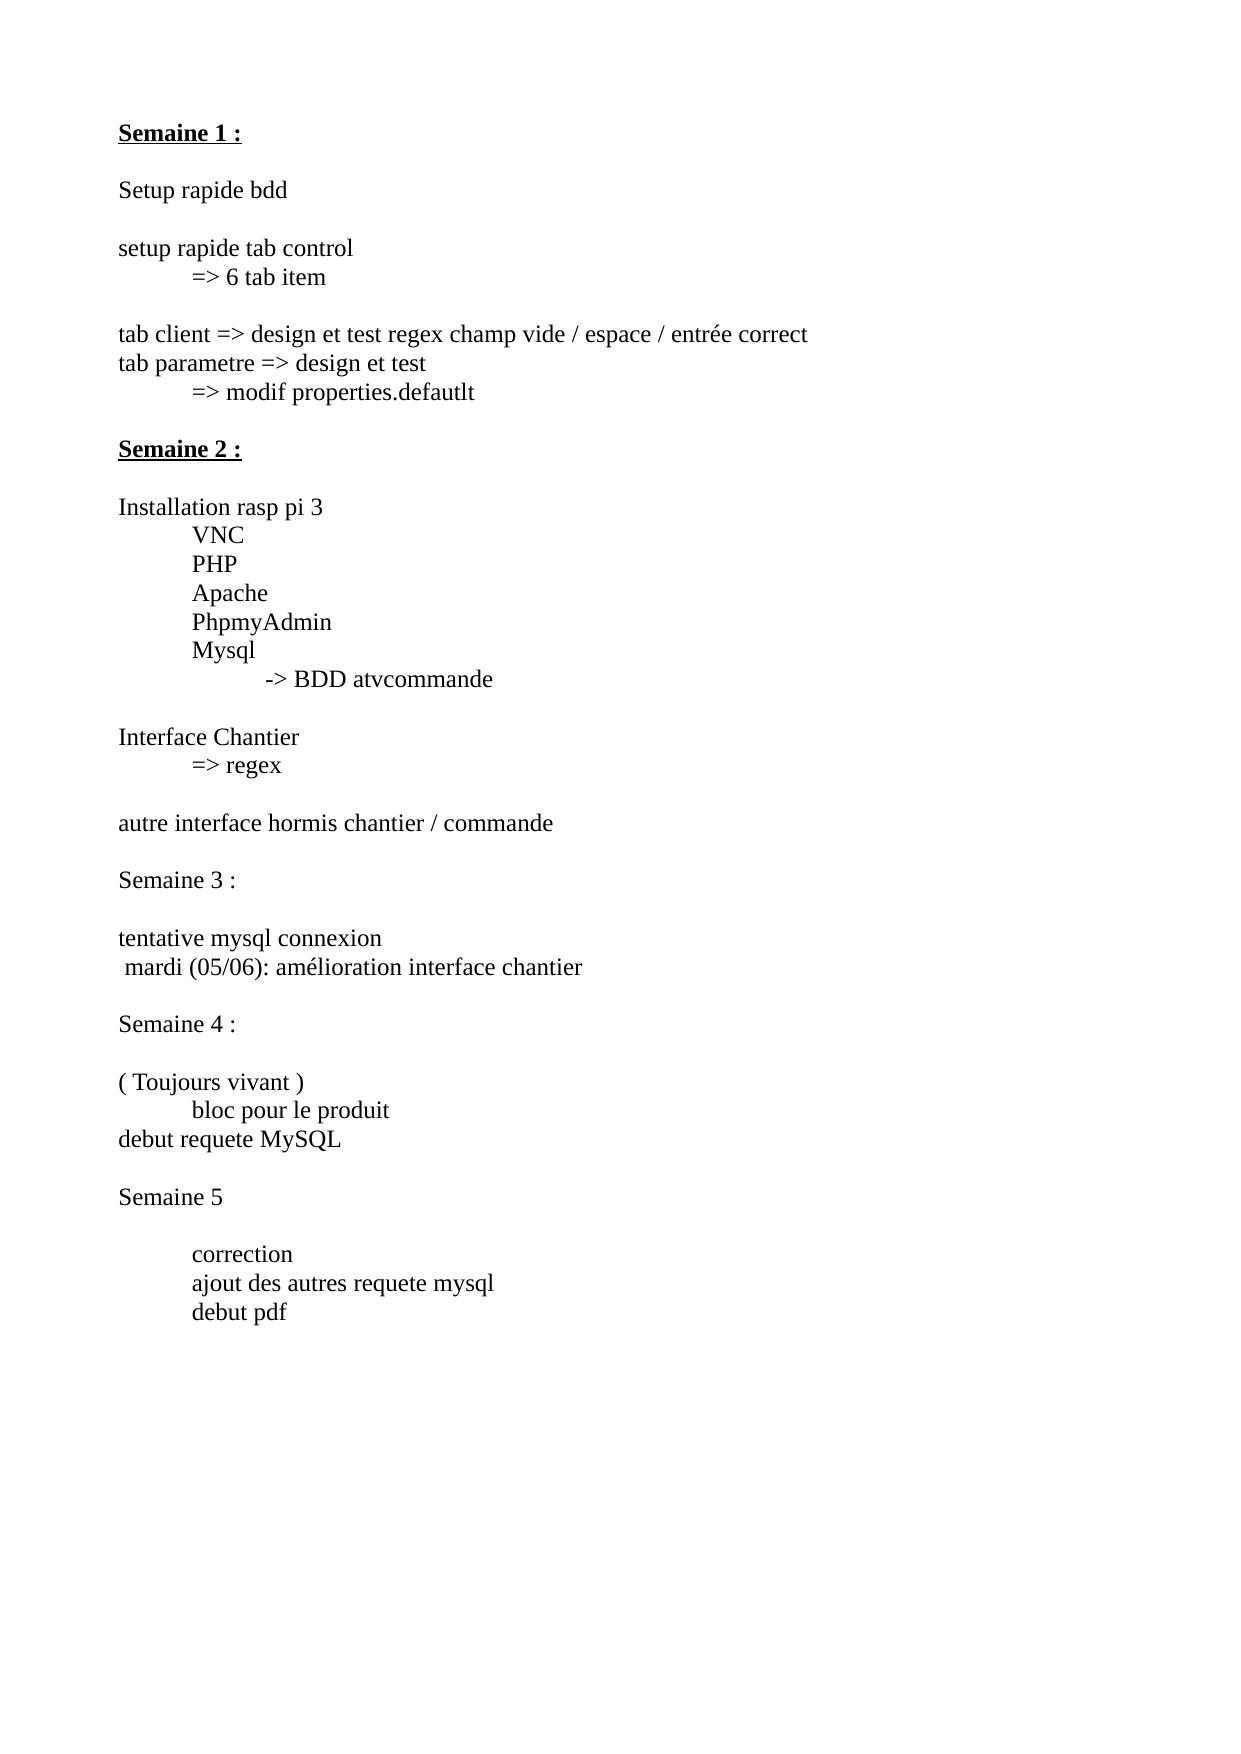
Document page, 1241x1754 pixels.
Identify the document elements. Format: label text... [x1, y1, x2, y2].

text mardi (05/06): amélioration interface chantier [118, 952, 1122, 981]
text debut requete MySQL [118, 1124, 1122, 1153]
text tab parametre => design et test [118, 348, 1122, 377]
text Semaine 1 : [118, 118, 1122, 147]
text PhpmyAdmin [118, 607, 1122, 636]
text ( Toujours vivant ) [118, 1067, 1122, 1096]
text -> BDD atvcommande [118, 664, 1122, 693]
text tentative mysql connexion [118, 923, 1122, 952]
text Semaine 2 : [118, 434, 1122, 463]
text Apache [118, 578, 1122, 607]
text debut pdf [118, 1297, 1122, 1326]
text autre interface hormis chantier / commande [118, 808, 1122, 837]
text Semaine 5 [118, 1182, 1122, 1211]
text => regex [118, 751, 1122, 779]
text Installation rasp pi 3 [118, 492, 1122, 521]
text PHP [118, 549, 1122, 578]
text Mysql [118, 636, 1122, 664]
text ajout des autres requete mysql [118, 1268, 1122, 1297]
text => 6 tab item [118, 262, 1122, 291]
text Interface Chantier [118, 722, 1122, 751]
text correction [118, 1239, 1122, 1268]
text Semaine 3 : [118, 866, 1122, 894]
text VNC [118, 521, 1122, 549]
text tab client => design et test regex champ vide / espace / entrée correct [118, 319, 1122, 348]
text Semaine 4 : [118, 1009, 1122, 1038]
text Setup rapide bdd [118, 176, 1122, 204]
text => modif properties.defautlt [118, 377, 1122, 406]
text setup rapide tab control [118, 233, 1122, 262]
text bloc pour le produit [118, 1096, 1122, 1124]
